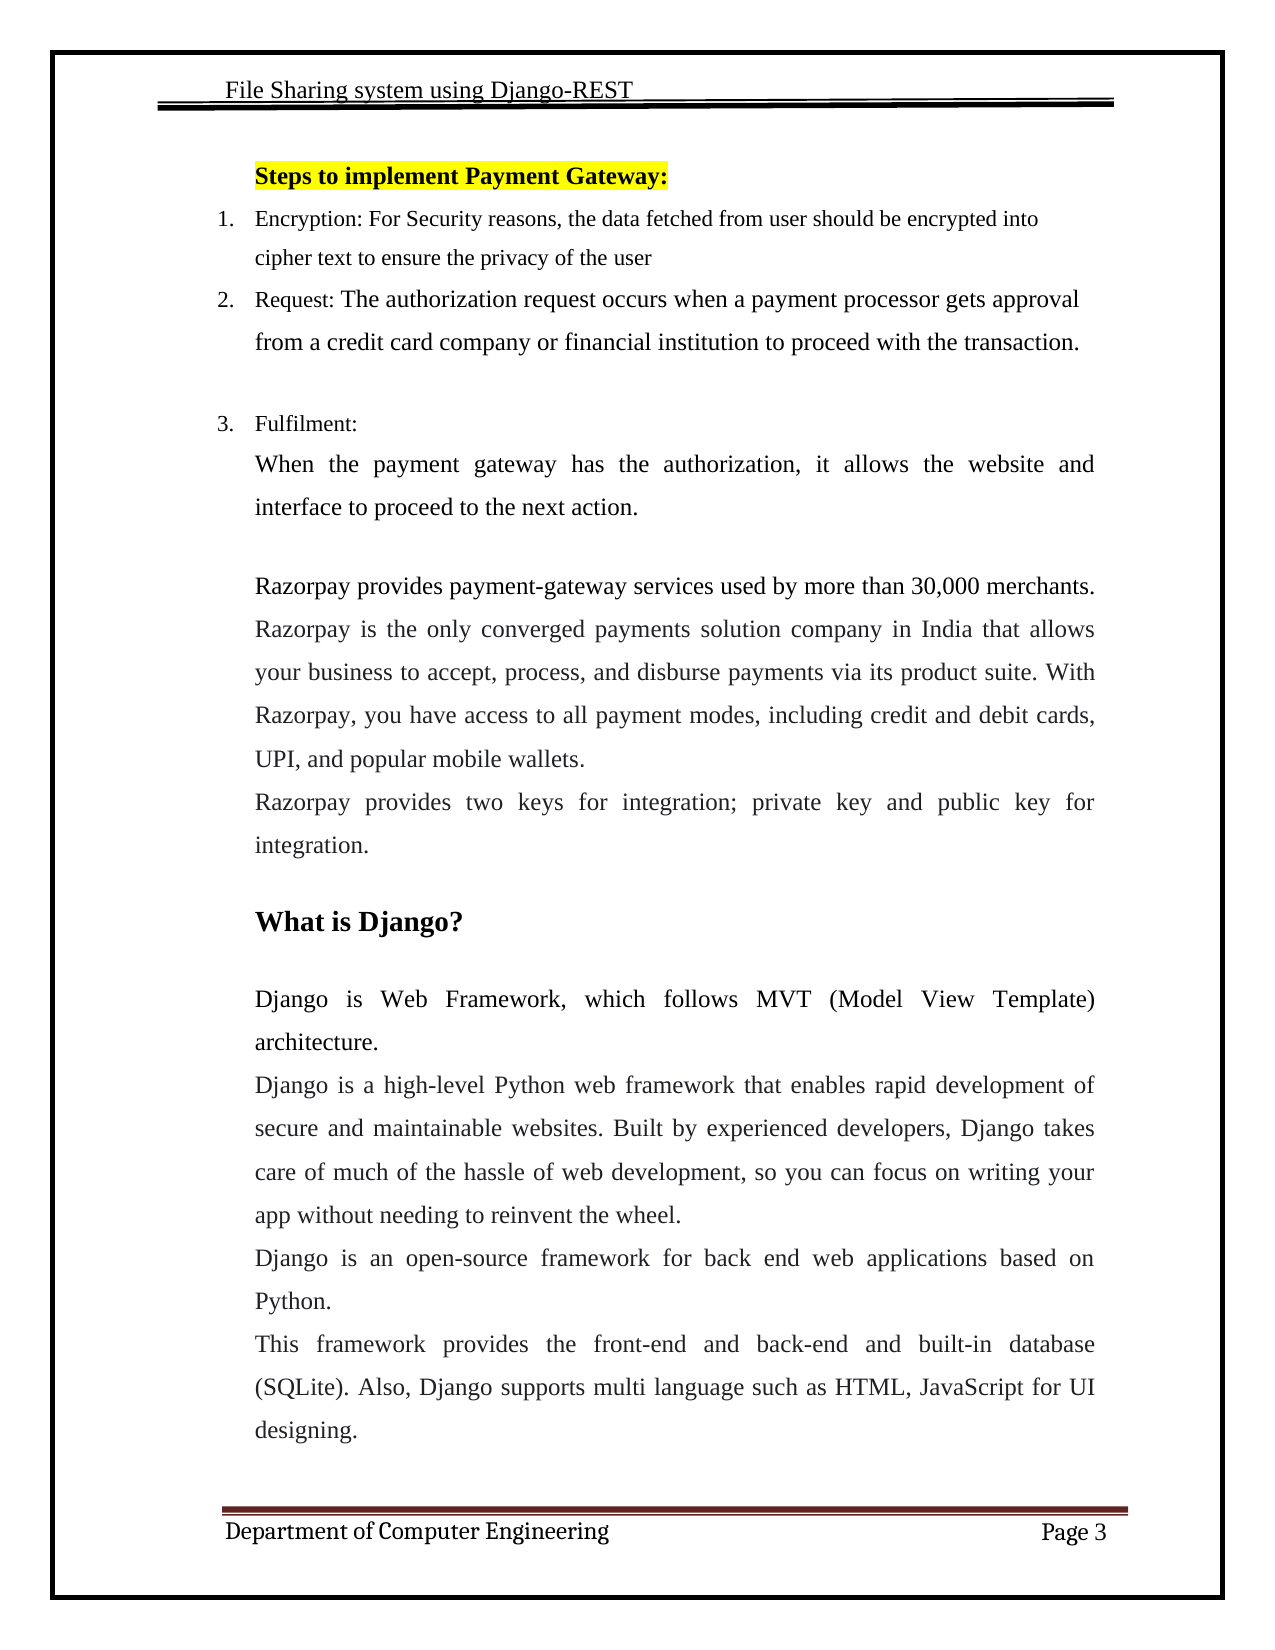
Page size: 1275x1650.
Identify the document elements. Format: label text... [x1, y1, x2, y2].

text Django is an open-source framework for back end web applications based on Python. [254, 1243, 1095, 1315]
list Request: The authorization request occurs when a payment processor gets approval from a credit card company or financial institution to proceed with the transaction. [217, 284, 1096, 356]
list Encryption: For Security reasons, the data fetched from user should be encrypted into cipher text to ensure the privacy of the user [217, 204, 1096, 271]
list Fulfilment: [217, 409, 1148, 436]
text Django is Web Framework, which follows MVT (Model View Template) architecture. [254, 984, 1096, 1056]
text This framework provides the front-end and back-end and built-in database (SQLite). Also, Django supports multi language such as HTML, JavaScript for UI designing. [254, 1329, 1096, 1444]
text Razorpay provides two keys for integration; private key and public key for integration. [254, 787, 1096, 859]
text File Sharing system using Django-REST [225, 75, 1148, 104]
text Razorpay provides payment-gateway services used by more than 30,000 merchants. Razorpay is the only converged payments solution company in India that allows your business to accept, process, and disburse payments via its product suite. With Razorpay, you have access to all payment modes, including credit and debit cards, UPI, and popular mobile wallets. [254, 571, 1096, 773]
text When the payment gateway has the authorization, it allows the website and interface to proceed to the next action. [254, 449, 1095, 521]
subtitle What is Django? [254, 904, 1148, 937]
subtitle Steps to implement Payment Gateway: [254, 161, 1148, 190]
text Django is a high-level Python web framework that enables rapid development of secure and maintainable websites. Built by experienced developers, Django takes care of much of the hassle of web development, so you can focus on writing your app without needing to reinvent the wheel. [254, 1070, 1096, 1228]
